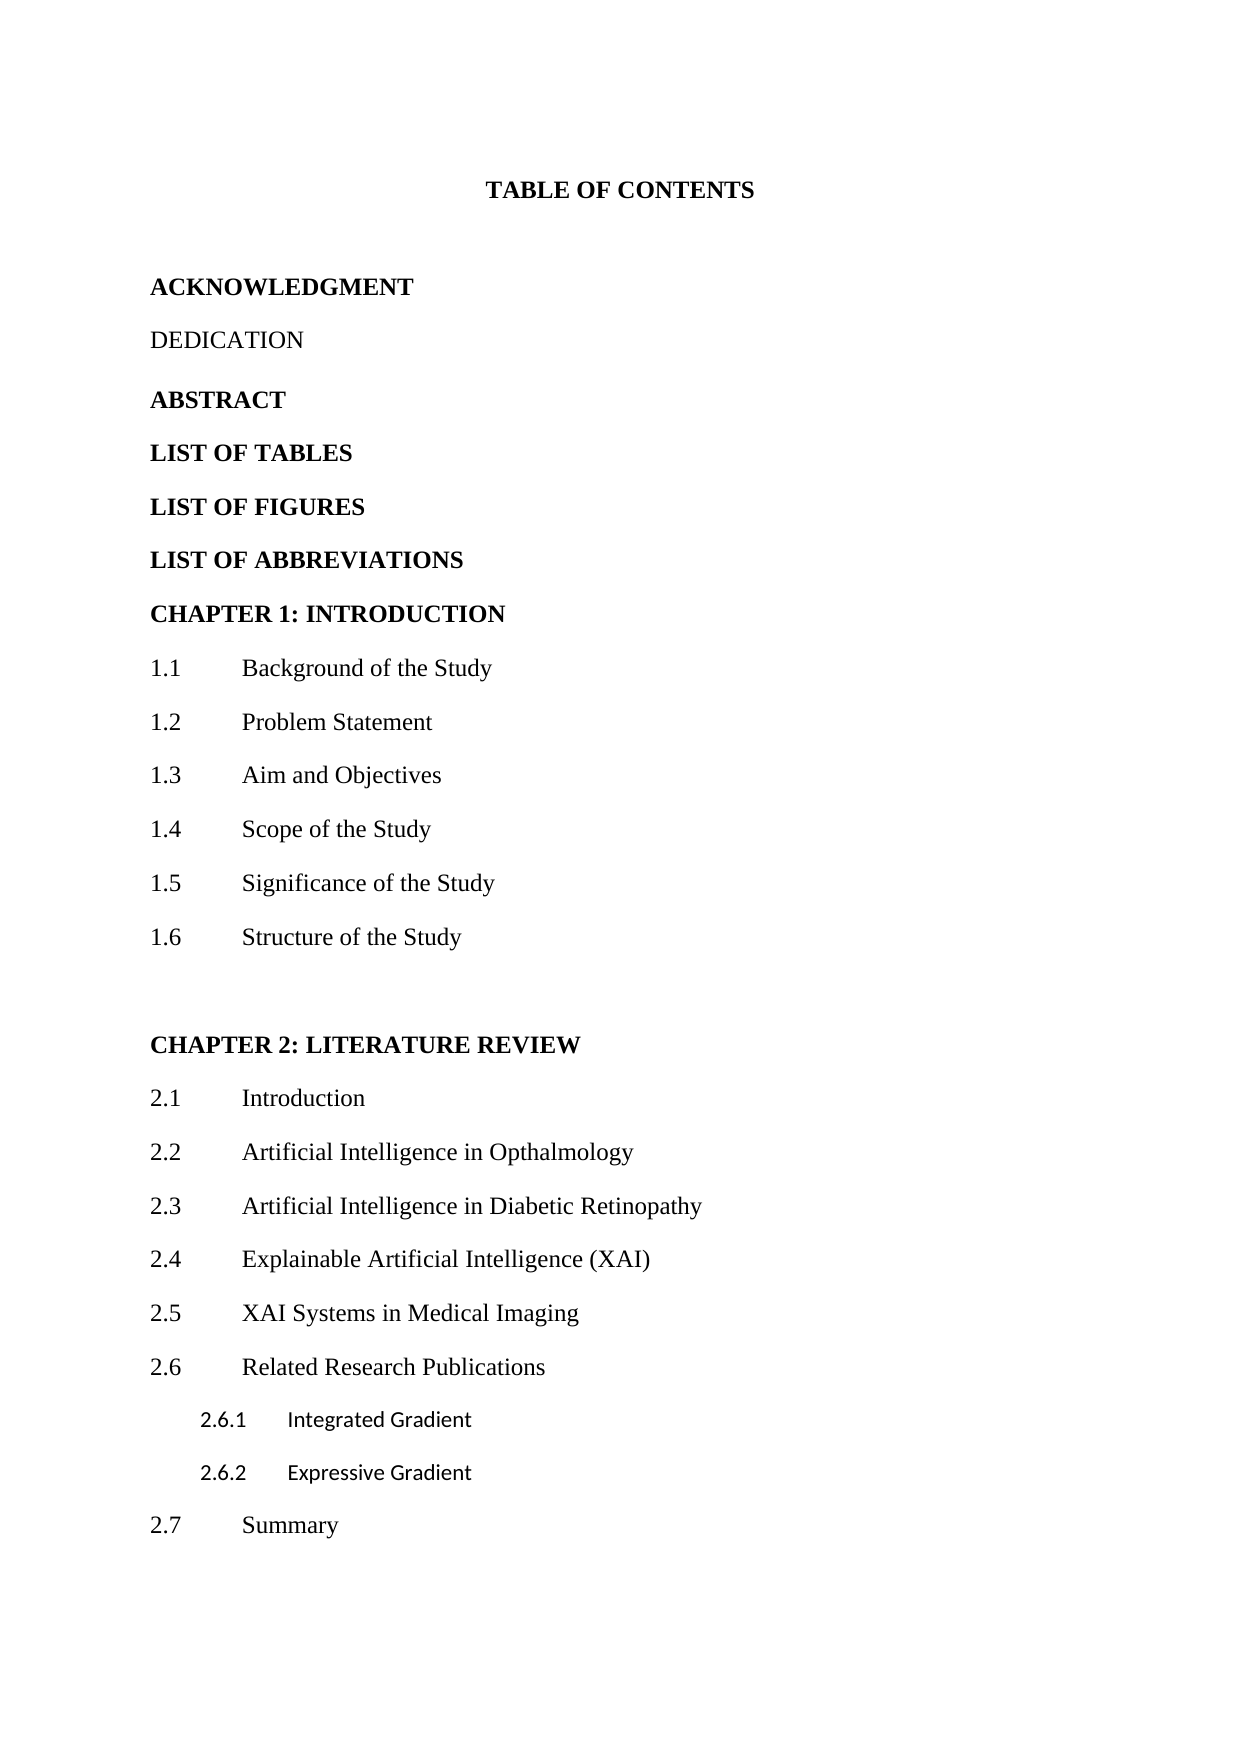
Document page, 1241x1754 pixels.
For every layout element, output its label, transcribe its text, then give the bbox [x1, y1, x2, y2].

text 2.6.2 Expressive Gradient [200, 1458, 1090, 1486]
text ACKNOWLEDGMENT [150, 272, 1090, 300]
text 2.6.1 Integrated Gradient [200, 1405, 1090, 1433]
text ABSTRACT vii [150, 385, 1090, 414]
text CHAPTER 1: INTRODUCTION 1 [150, 599, 1090, 628]
text LIST OF FIGURES xv [150, 492, 1090, 521]
text 1.3 Aim and Objectives 5 [150, 761, 1090, 790]
text 1.6 Structure of the Study 8 [150, 922, 1090, 952]
text 2.1 Introduction 11 [150, 1083, 1090, 1113]
text DEDICATION [150, 325, 1090, 354]
text 2.5 XAI Systems in Medical Imaging [150, 1298, 1090, 1327]
text 2.6 Related Research Publications [150, 1352, 1090, 1380]
text LIST OF TABLES xii [150, 438, 1090, 467]
text 1.4 Scope of the Study 6 [150, 814, 1090, 844]
text 2.4 Explainable Artificial Intelligence (XAI) [150, 1244, 1090, 1273]
text 1.1 Background of the Study 1 [150, 653, 1090, 682]
text 1.2 Problem Statement 3 [150, 707, 1090, 736]
text 2.2 Artificial Intelligence in Opthalmology 12 [150, 1137, 1090, 1166]
text LIST OF ABBREVIATIONS xvi [150, 546, 1090, 574]
text 1.5 Significance of the Study 6 [150, 868, 1090, 898]
text 2.3 Artificial Intelligence in Diabetic Retinopathy 14 [150, 1191, 1090, 1220]
text CHAPTER 2: LITERATURE REVIEW 11 [150, 1030, 1090, 1059]
text 2.7 Summary 29 [150, 1510, 1090, 1539]
subtitle TABLE OF CONTENTS [150, 175, 1090, 204]
